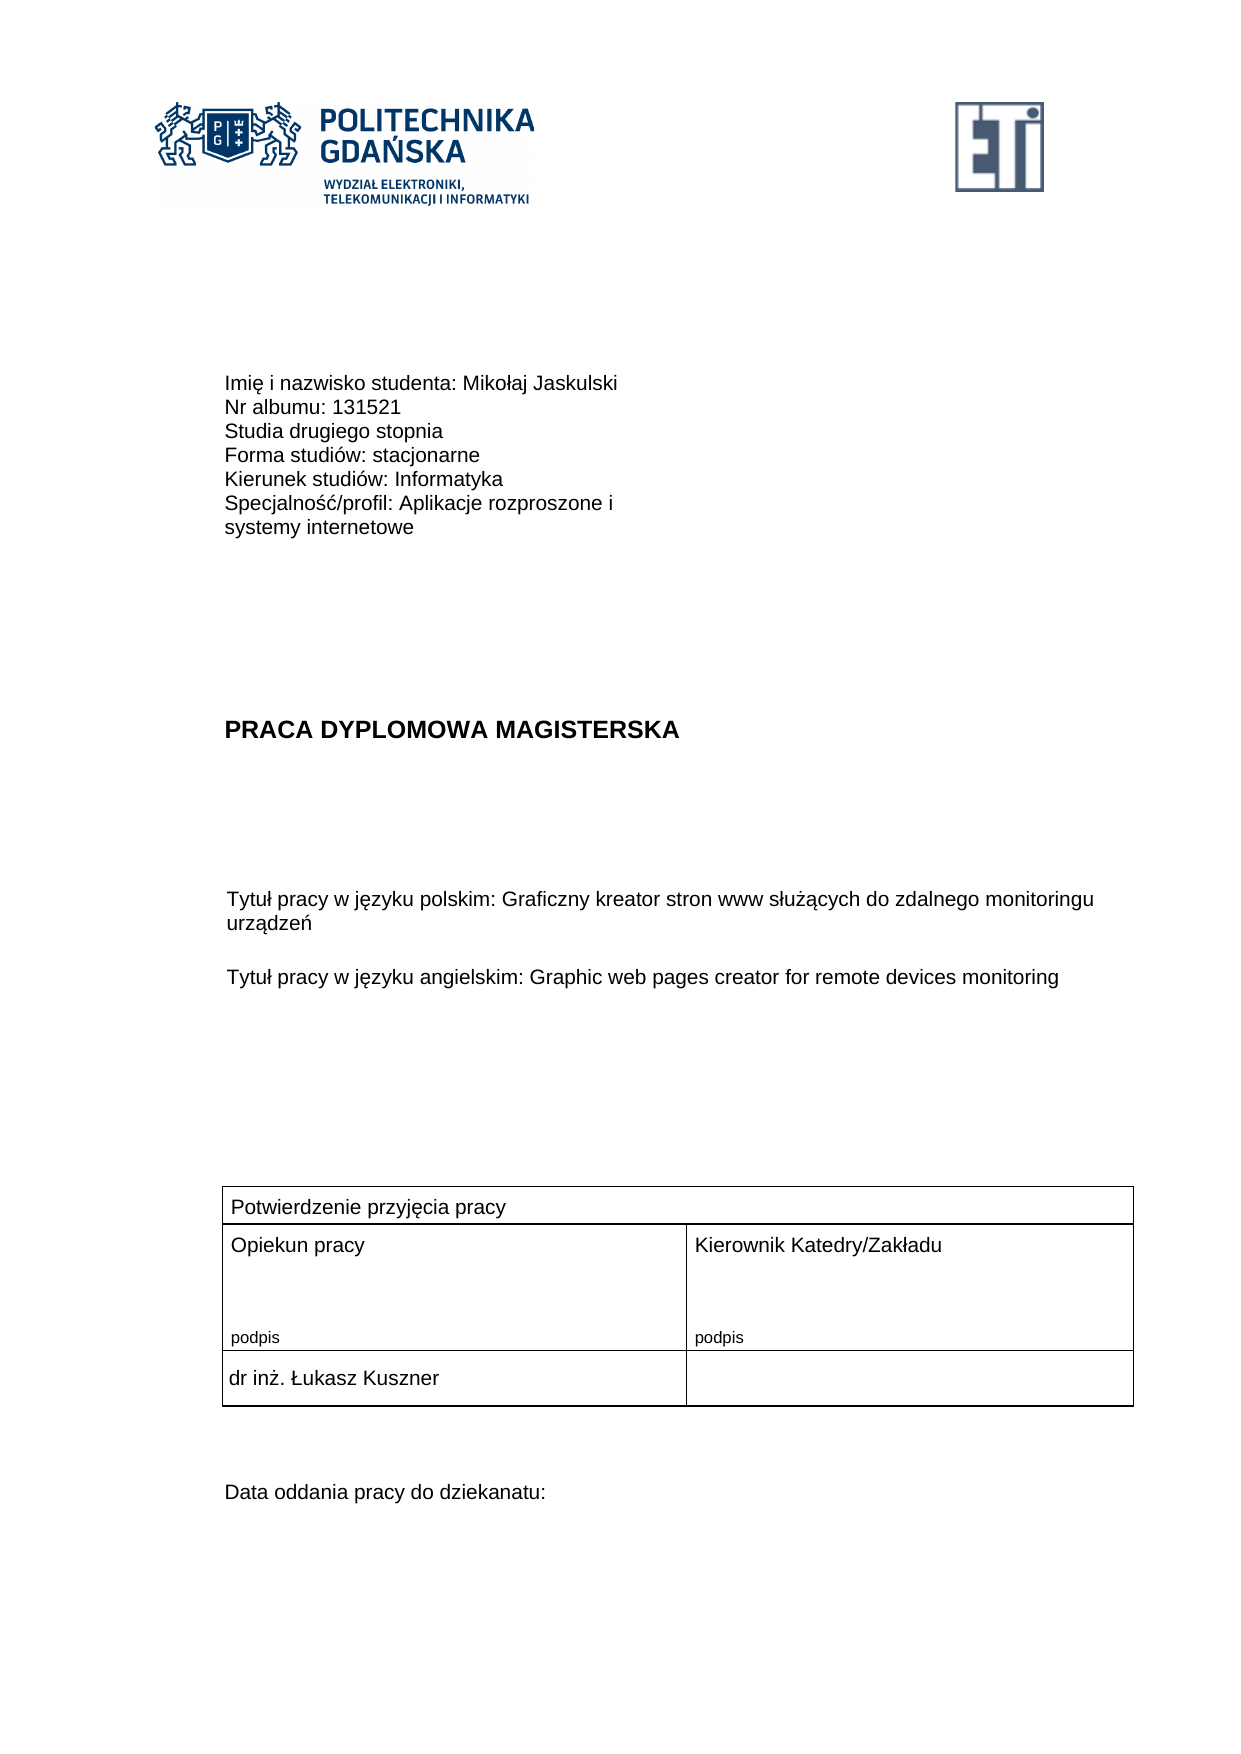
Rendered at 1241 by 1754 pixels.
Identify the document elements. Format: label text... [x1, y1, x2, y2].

table_header [830, 101, 1169, 369]
table_header Studia drugiego stopnia [224, 419, 680, 443]
table_header Potwierdzenie przyjęcia pracy [225, 1189, 1131, 1219]
table_header Specjalność/profil: Aplikacje rozproszone i systemy internetowe [224, 491, 680, 568]
table_cell [148, 395, 224, 419]
table_header Opiekun pracy [225, 1227, 684, 1327]
table_header [150, 989, 1172, 1147]
table_cell [148, 443, 224, 467]
table_cell [148, 419, 224, 443]
table_header Tytuł pracy w języku angielskim: Graphic web pages creator for remote devices monitoring [150, 965, 1172, 988]
table_header Kierownik Katedry/Zakładu [689, 1227, 1131, 1327]
table_cell [148, 491, 224, 568]
table_header Forma studiów: stacjonarne [224, 443, 680, 467]
table_cell podpis [223, 1225, 686, 1350]
picture [955, 102, 1044, 192]
table_header [148, 1186, 222, 1223]
table_header [691, 369, 1173, 568]
table_header Tytuł pracy w języku polskim: Graficzny kreator stron www służących do zdalnego monitoringu urządzeń [150, 769, 1172, 964]
table_cell [691, 568, 1173, 597]
table_header [148, 369, 680, 395]
table_header Data oddania pracy do dziekanatu: [148, 1433, 1173, 1504]
table_header [148, 101, 541, 369]
table_cell [148, 467, 224, 491]
table_cell podpis [687, 1225, 1133, 1350]
table_header Imię i nazwisko studenta: Mikołaj Jaskulski [224, 371, 680, 395]
table_cell [148, 743, 1173, 767]
table_cell dr inż. Łukasz Kuszner [223, 1351, 686, 1405]
table_cell [148, 1504, 1173, 1523]
table_header [680, 369, 691, 568]
table_header [541, 101, 830, 369]
table_cell [148, 1186, 1173, 1433]
table_header PRACA DYPLOMOWA MAGISTERSKA [148, 597, 1173, 743]
table_cell [148, 1350, 222, 1405]
table_cell [687, 1351, 1133, 1405]
table_header Nr albumu: 131521 [224, 395, 680, 419]
table_cell [148, 1223, 222, 1350]
table_header [223, 1187, 1133, 1223]
table_cell [148, 568, 691, 597]
table_cell [148, 767, 1173, 1186]
table_header Kierunek studiów: Informatyka [224, 467, 680, 491]
picture [154, 102, 535, 206]
